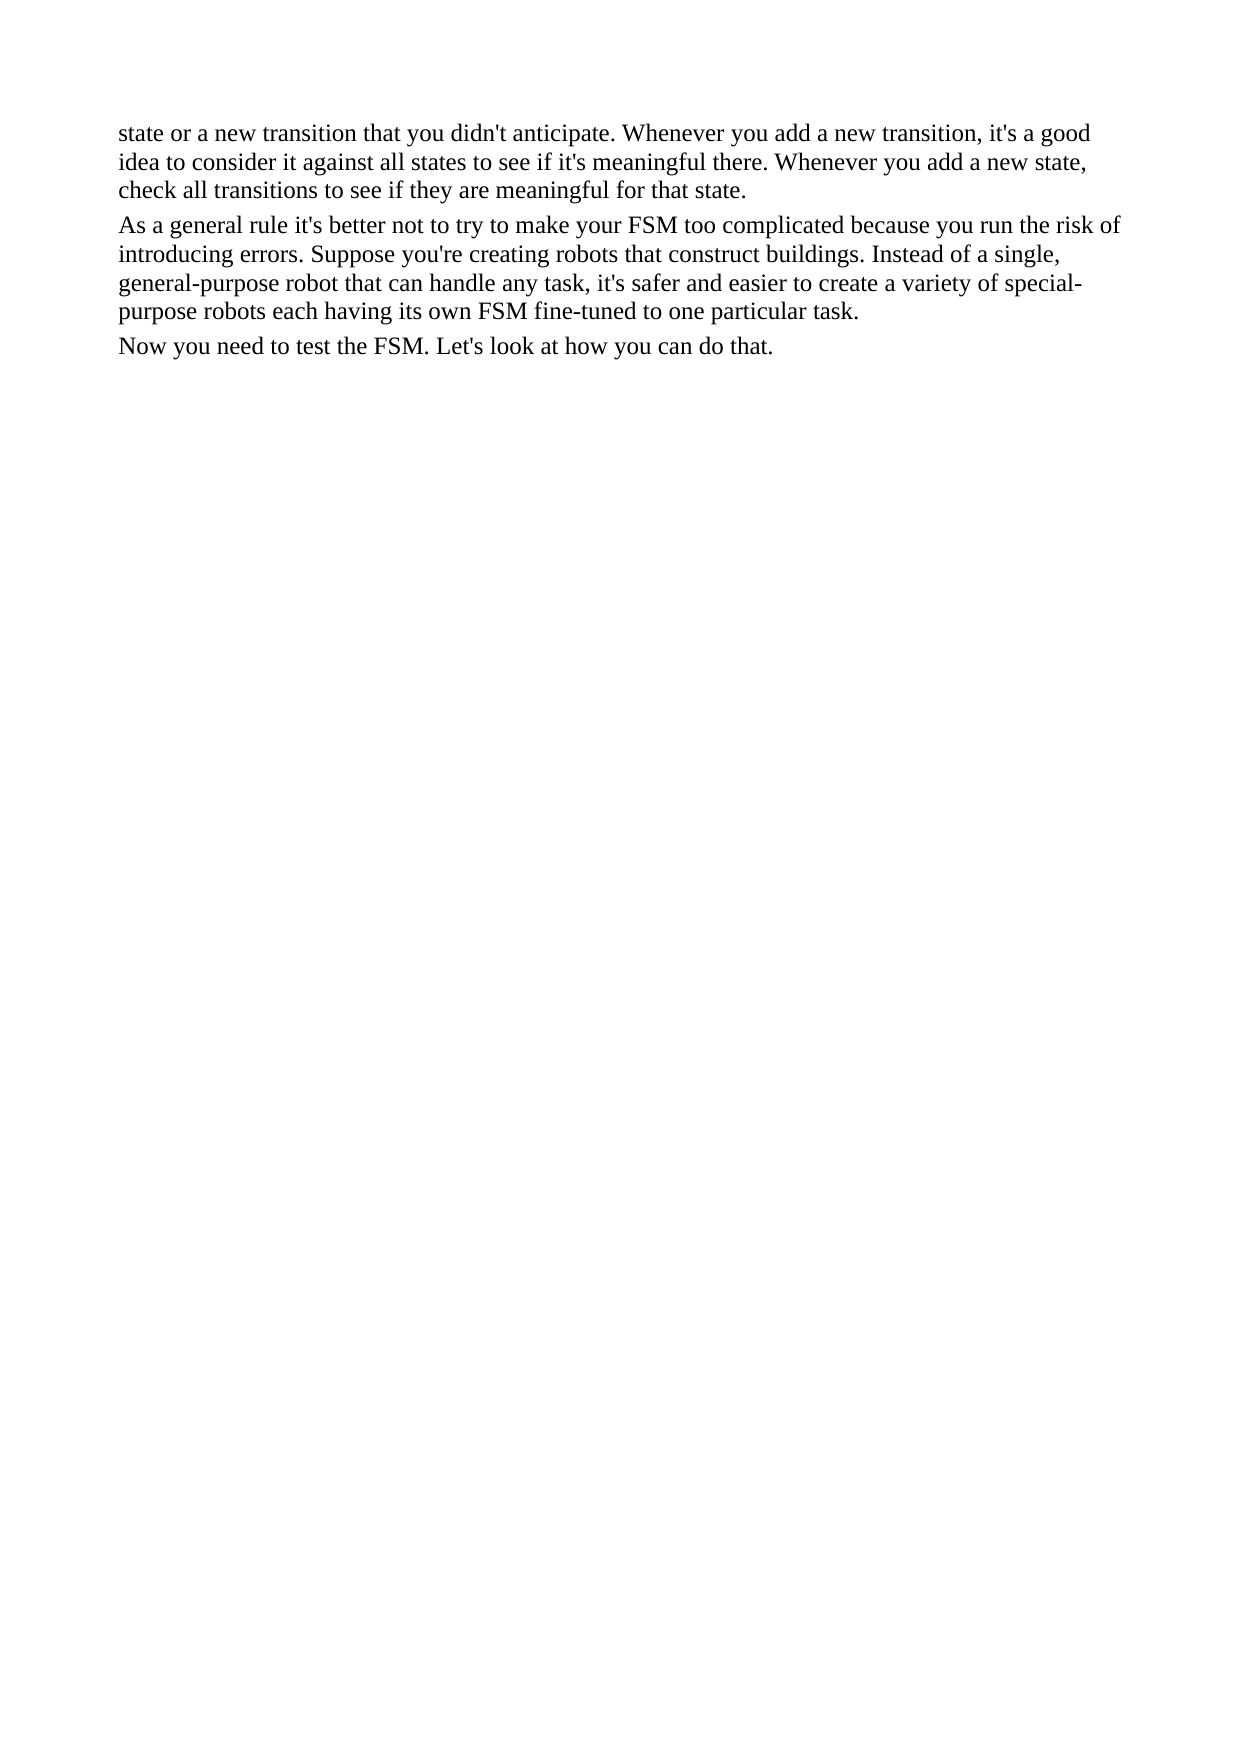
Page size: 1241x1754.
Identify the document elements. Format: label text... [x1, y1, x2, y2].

text state or a new transition that you didn't anticipate. Whenever you add a new transition, it's a good idea to consider it against all states to see if it's meaningful there. Whenever you add a new state, check all transitions to see if they are meaningful for that state. [118, 118, 1122, 204]
text As a general rule it's better not to try to make your FSM too complicated because you run the risk of introducing errors. Suppose you're creating robots that construct buildings. Instead of a single, general-purpose robot that can handle any task, it's safer and easier to create a variety of special-purpose robots each having its own FSM fine-tuned to one particular task. [118, 210, 1122, 325]
text Now you need to test the FSM. Let's look at how you can do that. [118, 331, 1122, 360]
